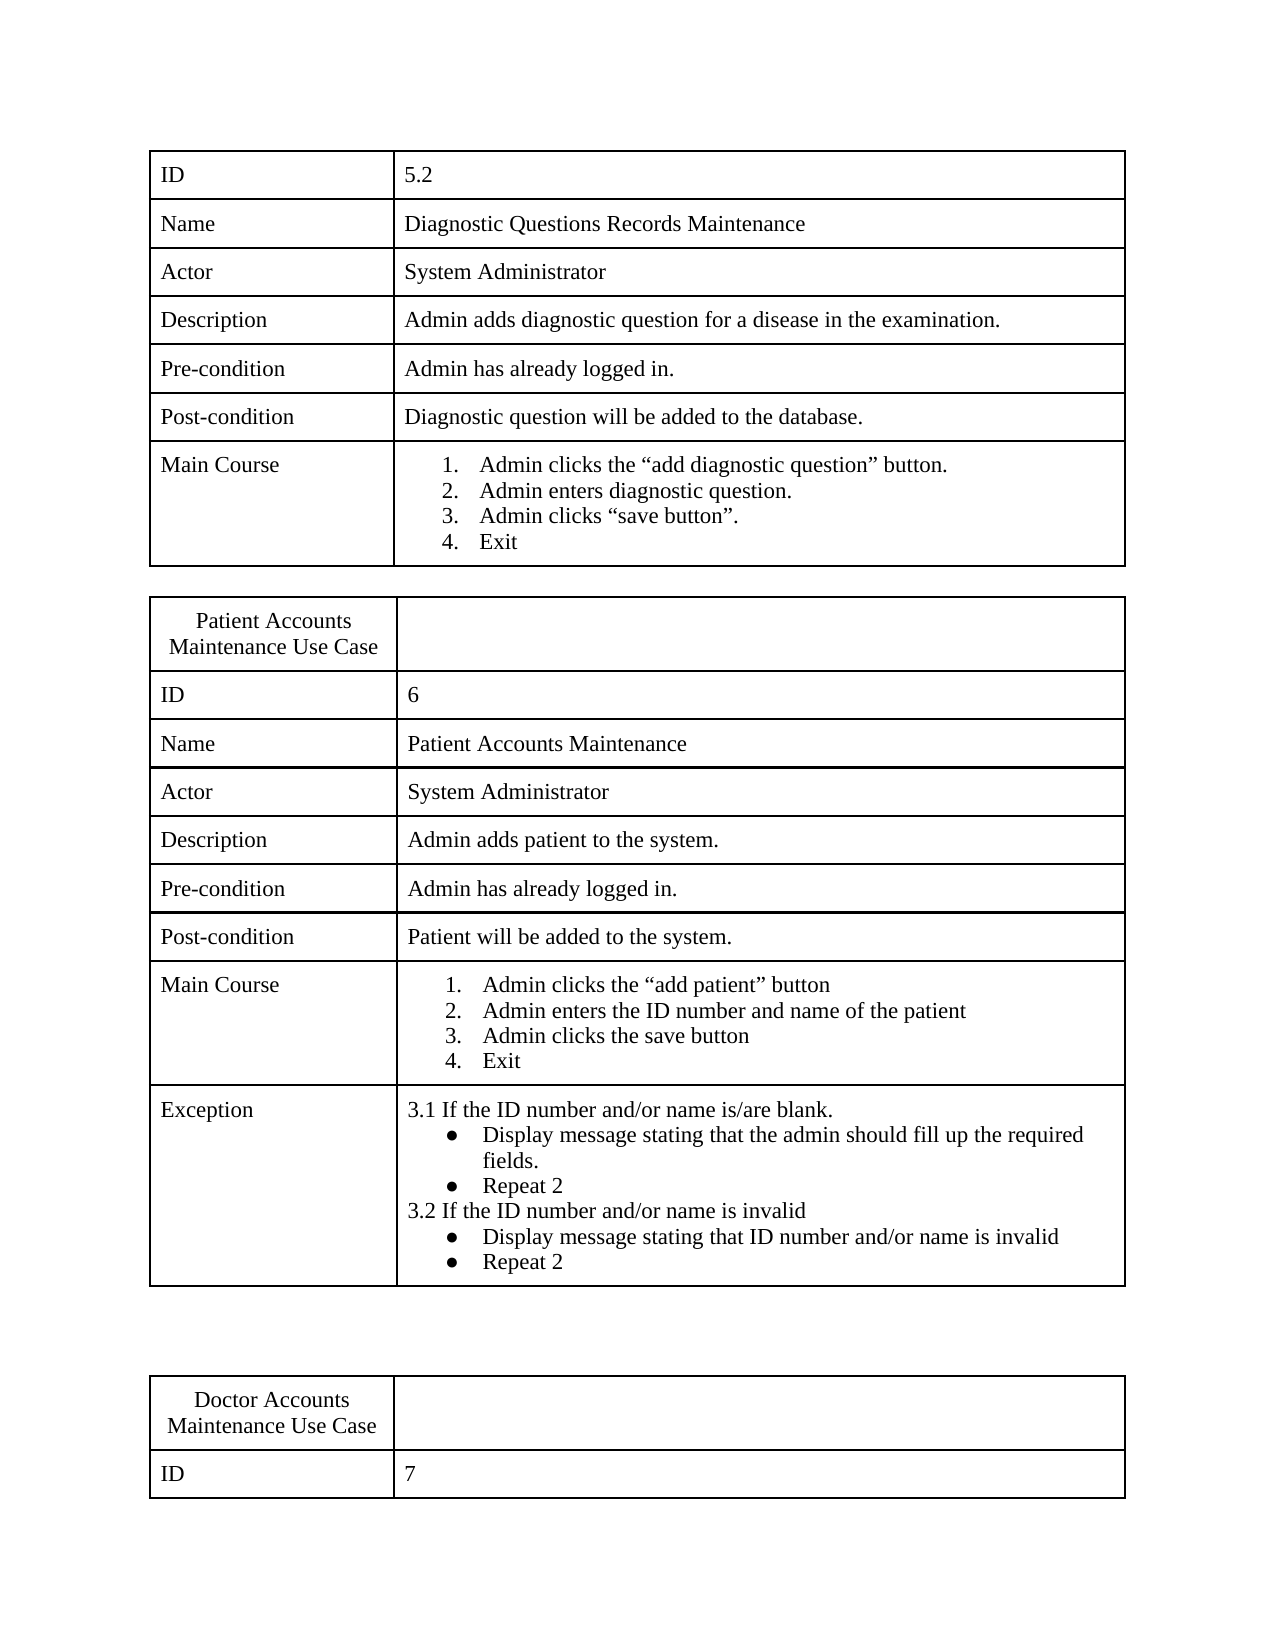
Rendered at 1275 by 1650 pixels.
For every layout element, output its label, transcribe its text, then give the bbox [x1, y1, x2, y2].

table_cell 7 [395, 1451, 1124, 1497]
table_header [398, 598, 1124, 670]
table_cell Diagnostic Questions Records Maintenance [395, 200, 1124, 247]
table_cell ID [151, 672, 396, 718]
table_cell Pre-condition [151, 865, 396, 911]
table_cell Admin adds diagnostic question for a disease in the examination. [395, 297, 1124, 343]
table_cell Admin has already logged in. [395, 345, 1124, 392]
table_cell Main Course [151, 962, 396, 1084]
table_cell System Administrator [398, 769, 1124, 815]
table_cell Patient Accounts Maintenance [398, 720, 1124, 766]
table_cell Main Course [151, 442, 393, 564]
table_cell Description [151, 297, 393, 343]
table_cell ID [151, 1451, 393, 1497]
table_cell Patient will be added to the system. [398, 914, 1124, 960]
table_cell Admin has already logged in. [398, 865, 1124, 911]
table_cell Name [151, 200, 393, 247]
table_cell Actor [151, 249, 393, 295]
table_cell Description [151, 817, 396, 863]
table_cell Name [151, 720, 396, 766]
table_cell Post-condition [151, 914, 396, 960]
table_cell System Administrator [395, 249, 1124, 295]
table_cell 5.2 [395, 152, 1124, 198]
table_cell Diagnostic question will be added to the database. [395, 394, 1124, 440]
table_header Doctor Accounts Maintenance Use Case [151, 1377, 393, 1449]
table_cell 3.1 If the ID number and/or name is/are blank. Display message stating that the admin should fill up the required fields. Repeat 2 3.2 If the ID number and/or name is invalid Display message stating that ID number and/or name is invalid Repeat 2 [398, 1086, 1124, 1285]
table_cell Admin clicks the “add diagnostic question” button. Admin enters diagnostic question. Admin clicks “save button”. Exit [395, 442, 1124, 564]
table_header [395, 1377, 1124, 1449]
table_cell Post-condition [151, 394, 393, 440]
table_cell Exception [151, 1086, 396, 1285]
table_cell Admin clicks the “add patient” button Admin enters the ID number and name of the patient Admin clicks the save button Exit [398, 962, 1124, 1084]
table_cell Admin adds patient to the system. [398, 817, 1124, 863]
table_cell ID [151, 152, 393, 198]
table_header Patient Accounts Maintenance Use Case [151, 598, 396, 670]
table_cell Actor [151, 769, 396, 815]
table_cell Pre-condition [151, 345, 393, 392]
table_cell 6 [398, 672, 1124, 718]
